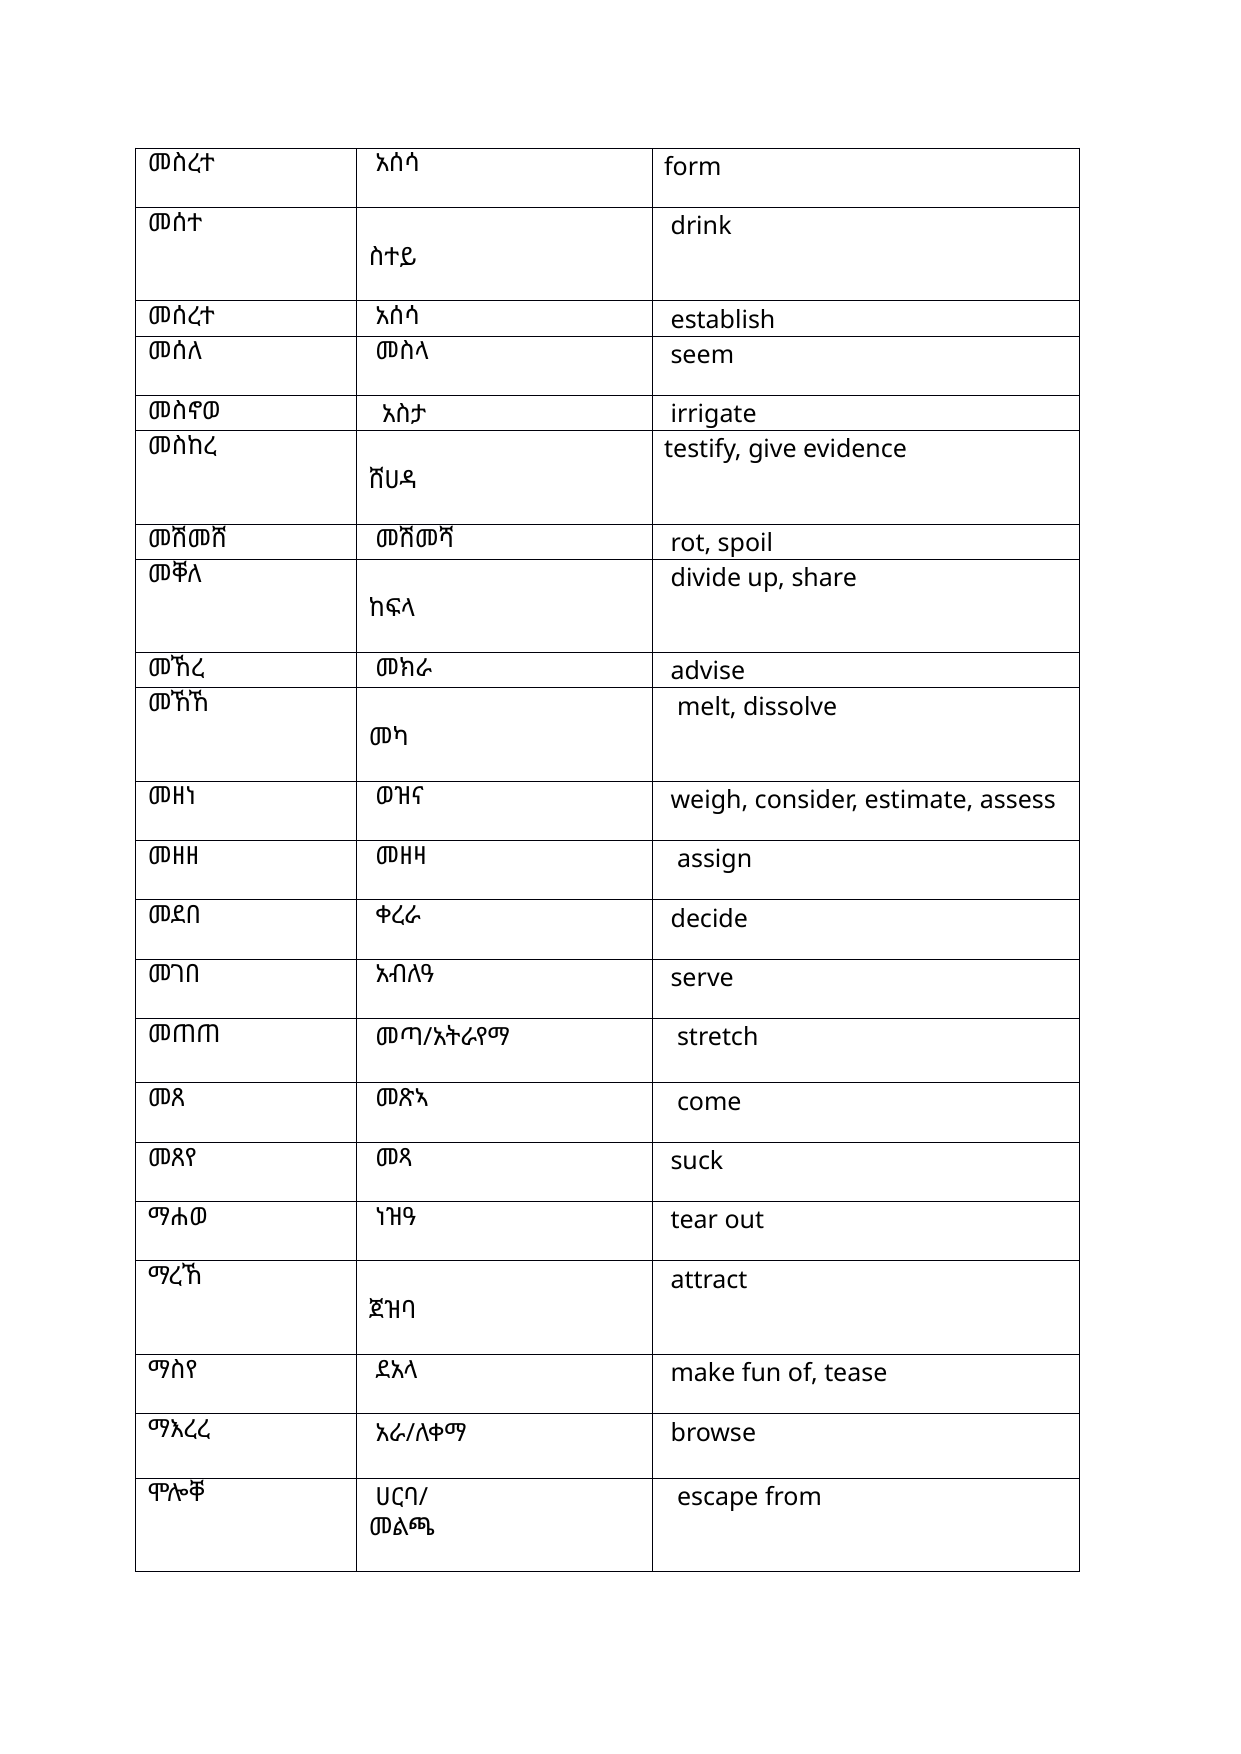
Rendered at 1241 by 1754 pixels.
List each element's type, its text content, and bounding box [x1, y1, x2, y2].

table_cell መጸ [136, 1083, 356, 1142]
table_cell ማእረረ [136, 1414, 356, 1477]
table_cell drink [653, 208, 1079, 300]
table_cell ቀረራ [357, 900, 652, 959]
table_cell መስላ [357, 337, 652, 395]
table_cell መስረተ [136, 149, 356, 207]
table_cell make fun of, tease [653, 1355, 1079, 1413]
table_cell መዘነ [136, 782, 356, 840]
table_cell ጀዝባ [357, 1261, 652, 1354]
table_cell ማሐወ [136, 1202, 356, 1260]
table_cell browse [653, 1414, 1079, 1477]
table_cell መስከረ [136, 431, 356, 523]
table_cell ነዝዓ [357, 1202, 652, 1260]
table_cell መክራ [357, 653, 652, 687]
table_cell መኸረ [136, 653, 356, 687]
table_cell testify, give evidence [653, 431, 1079, 523]
table_cell መጠጠ [136, 1019, 356, 1082]
table_cell አስታ [357, 396, 652, 430]
table_cell weigh, consider, estimate, assess [653, 782, 1079, 840]
table_cell advise [653, 653, 1079, 687]
table_cell መካ [357, 688, 652, 781]
table_cell seem [653, 337, 1079, 395]
table_cell አሰሳ [357, 149, 652, 207]
table_cell rot, spoil [653, 525, 1079, 558]
table_cell መሰረተ [136, 301, 356, 336]
table_cell መሰለ [136, 337, 356, 395]
table_cell ከፍላ [357, 560, 652, 652]
table_cell መኸኸ [136, 688, 356, 781]
table_cell come [653, 1083, 1079, 1142]
table_cell ማረኸ [136, 1261, 356, 1354]
table_cell መደበ [136, 900, 356, 959]
table_cell ወዝና [357, 782, 652, 840]
table_cell ሞሎቐ [136, 1479, 356, 1571]
table_cell መገበ [136, 960, 356, 1018]
table_cell stretch [653, 1019, 1079, 1082]
table_cell አራ/ለቀማ [357, 1414, 652, 1477]
table_cell ሀርባ/ መልጫ [357, 1479, 652, 1571]
table_cell መዘዘ [136, 841, 356, 899]
table_cell suck [653, 1143, 1079, 1201]
table_cell serve [653, 960, 1079, 1018]
table_cell divide up, share [653, 560, 1079, 652]
table_cell ማስየ [136, 1355, 356, 1413]
table_cell tear out [653, 1202, 1079, 1260]
table_cell መቐለ [136, 560, 356, 652]
table_cell መሽመሻ [357, 525, 652, 558]
table_cell መሽመሸ [136, 525, 356, 558]
table_cell መዘዛ [357, 841, 652, 899]
table_cell establish [653, 301, 1079, 336]
table_cell አሰሳ [357, 301, 652, 336]
table_cell መጽኣ [357, 1083, 652, 1142]
table_cell መስኖወ [136, 396, 356, 430]
table_cell መጸየ [136, 1143, 356, 1201]
table_cell አብለዓ [357, 960, 652, 1018]
table_cell መሰተ [136, 208, 356, 300]
table_cell melt, dissolve [653, 688, 1079, 781]
table_cell irrigate [653, 396, 1079, 430]
table_cell ደአላ [357, 1355, 652, 1413]
table_cell escape from [653, 1479, 1079, 1571]
table_cell decide [653, 900, 1079, 959]
table_cell form [653, 149, 1079, 207]
table_cell attract [653, 1261, 1079, 1354]
table_cell ስተይ [357, 208, 652, 300]
table_cell ሸሀዳ [357, 431, 652, 523]
table_cell assign [653, 841, 1079, 899]
table_cell መጻ [357, 1143, 652, 1201]
table_cell መጣ/አትራየማ [357, 1019, 652, 1082]
